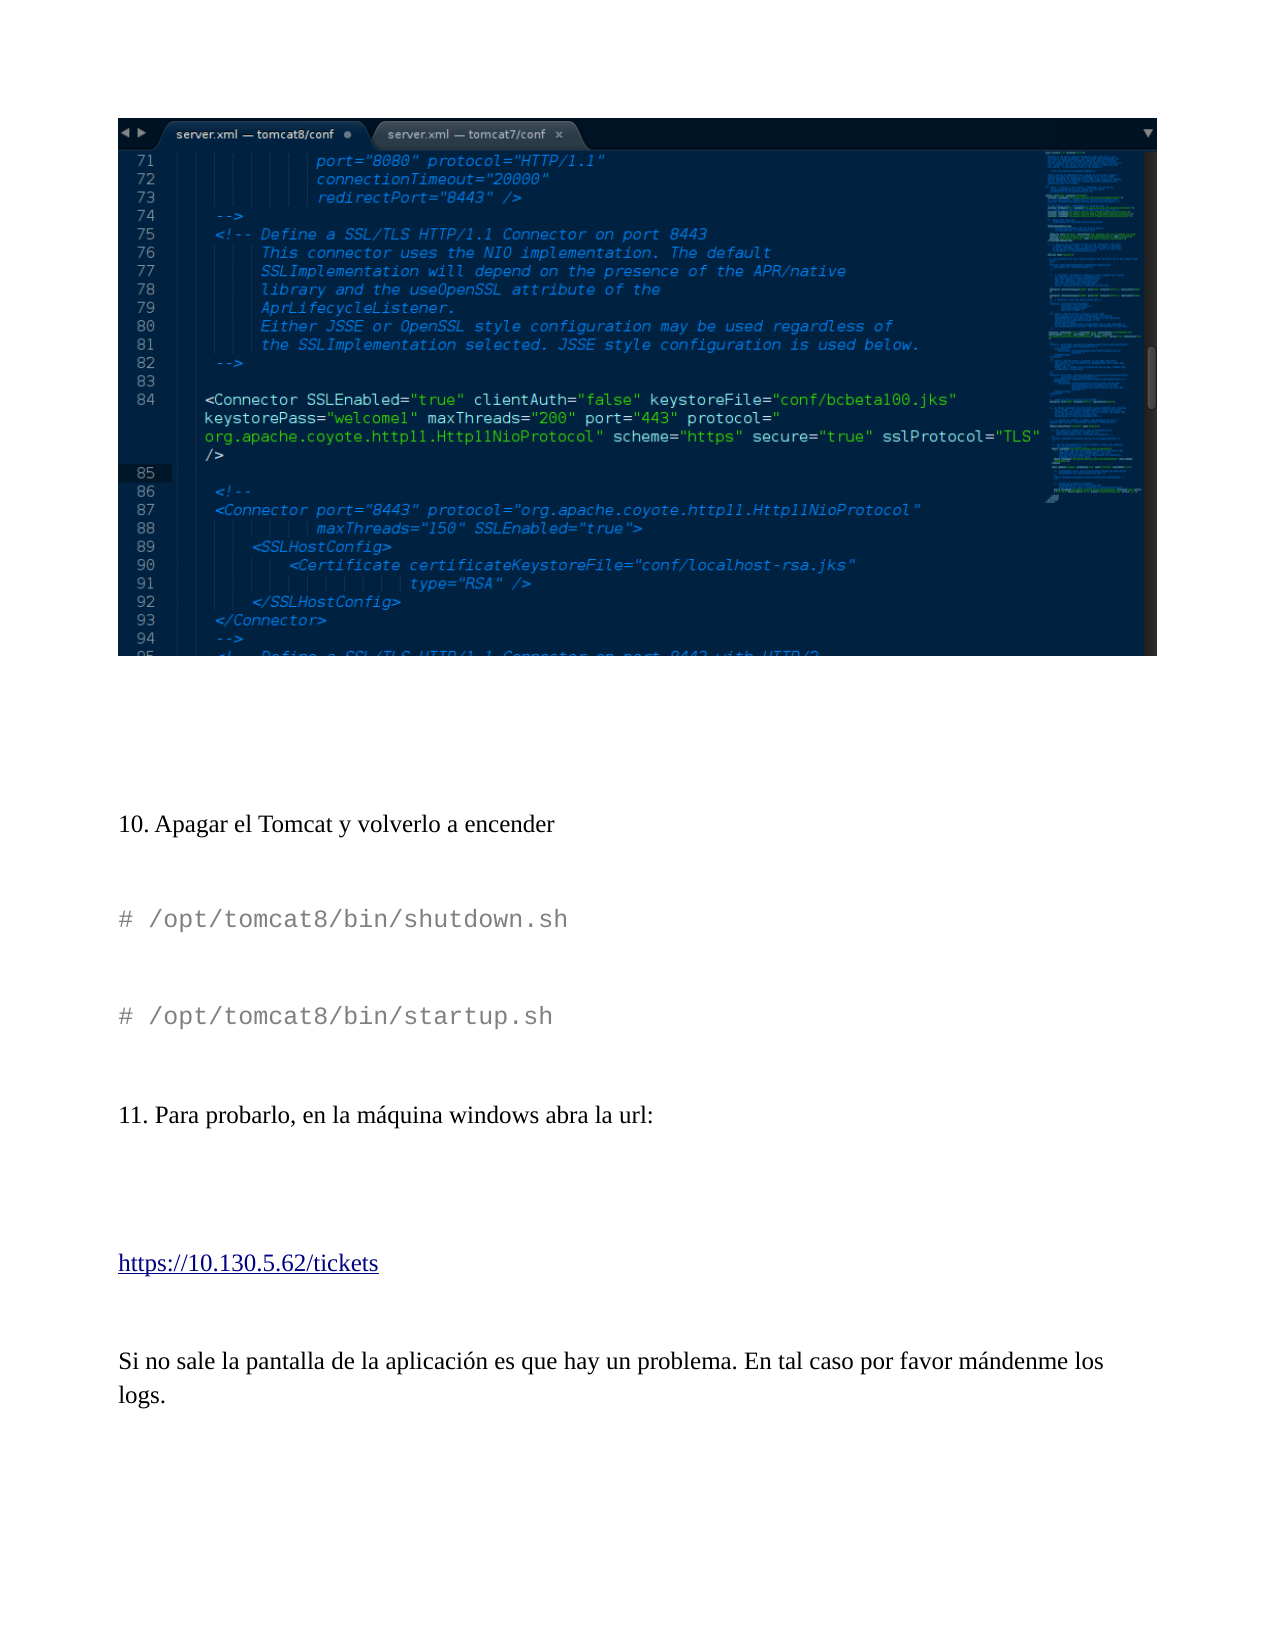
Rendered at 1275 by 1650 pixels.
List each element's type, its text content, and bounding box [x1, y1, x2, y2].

text 11. Para probarlo, en la máquina windows abra la url: [118, 1101, 1157, 1129]
picture [118, 118, 1157, 656]
text # /opt/tomcat8/bin/startup.sh [118, 1003, 1157, 1032]
text Si no sale la pantalla de la aplicación es que hay un problema. En tal caso por favor mándenme los logs. [118, 1346, 1157, 1409]
text # /opt/tomcat8/bin/shutdown.sh [118, 906, 1157, 935]
text https://10.130.5.62/tickets [118, 1248, 1157, 1276]
text 10. Apagar el Tomcat y volverlo a encender [118, 809, 1157, 837]
